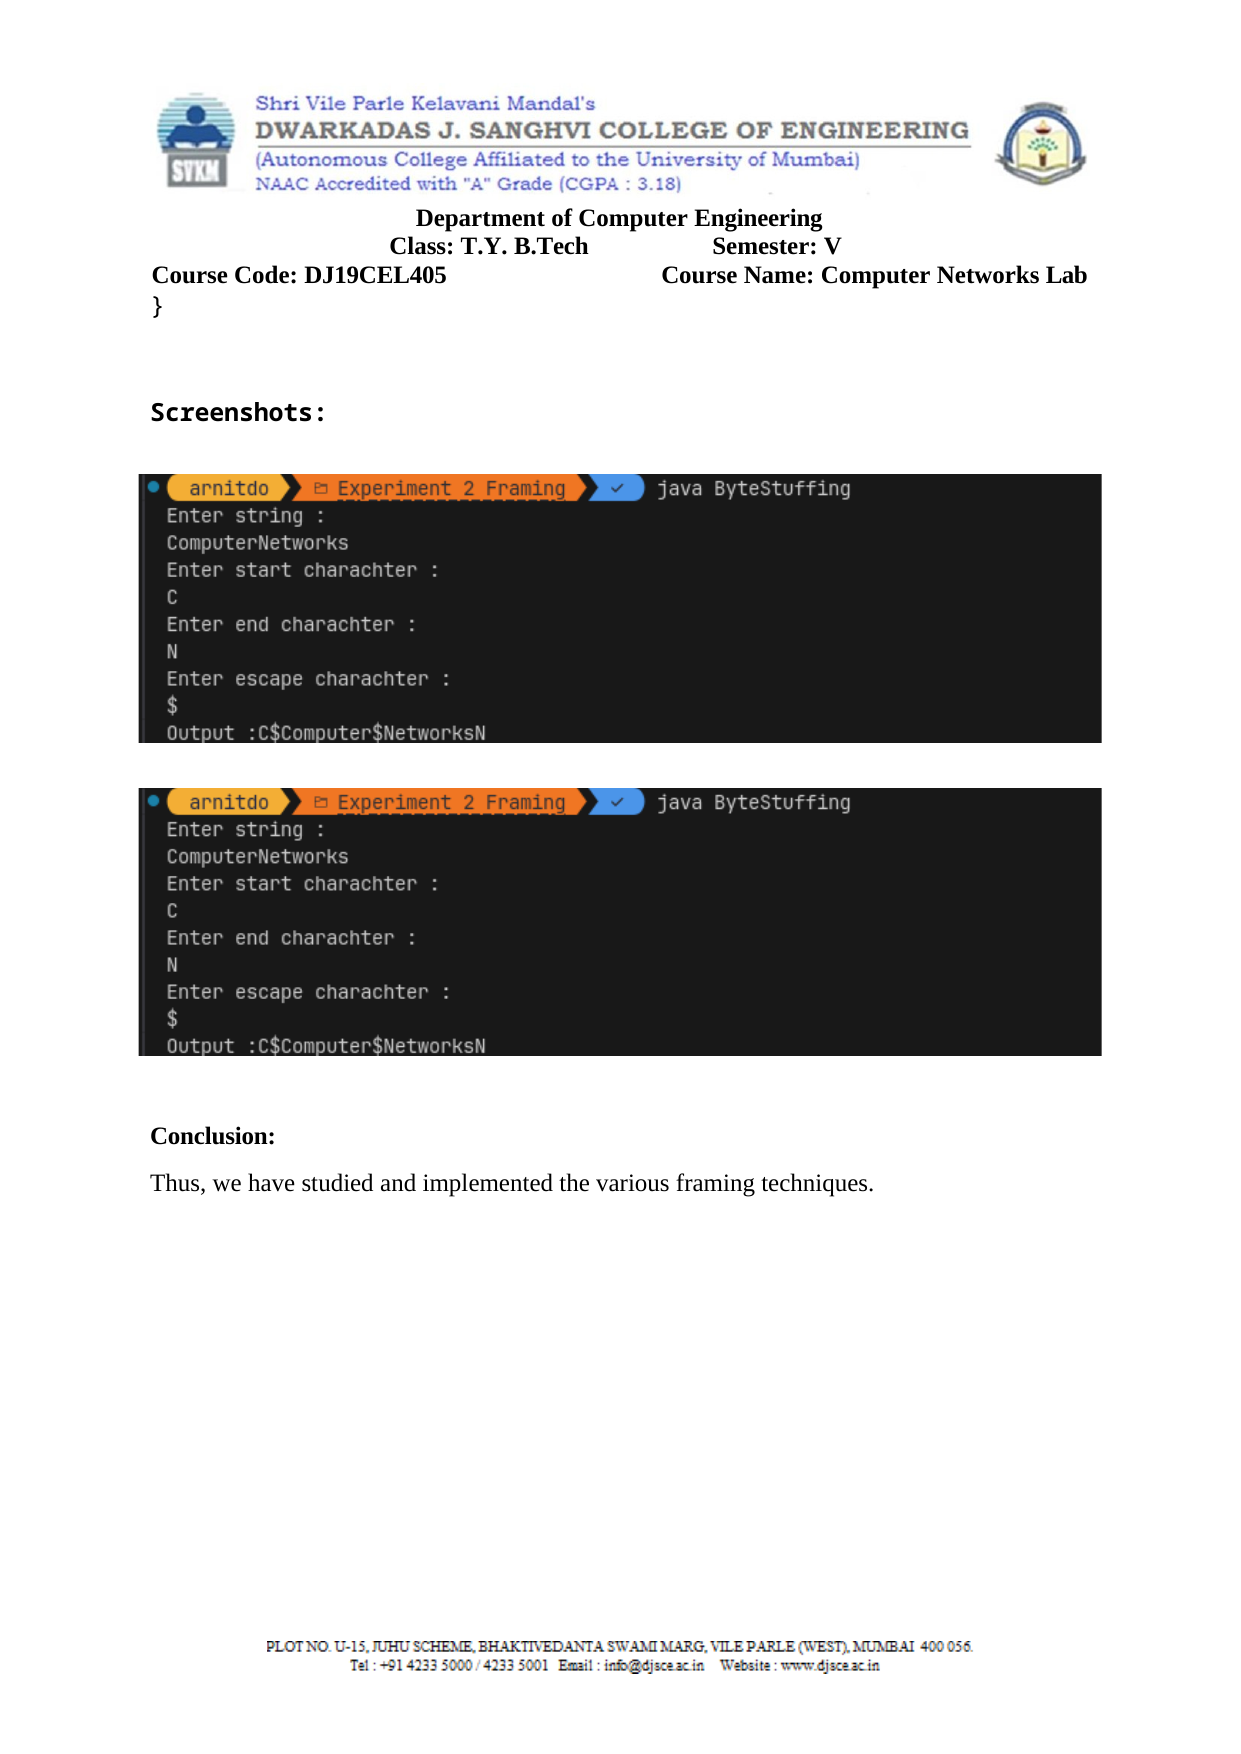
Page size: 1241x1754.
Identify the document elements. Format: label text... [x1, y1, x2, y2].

text Screenshots: [150, 394, 1113, 429]
picture [138, 474, 1102, 743]
picture [138, 788, 1102, 1056]
text } [150, 287, 1113, 322]
text Conclusion: [150, 1121, 1113, 1150]
picture [267, 1641, 974, 1674]
text Thus, we have studied and implemented the various framing techniques. [150, 1168, 1113, 1197]
picture [150, 83, 1091, 200]
